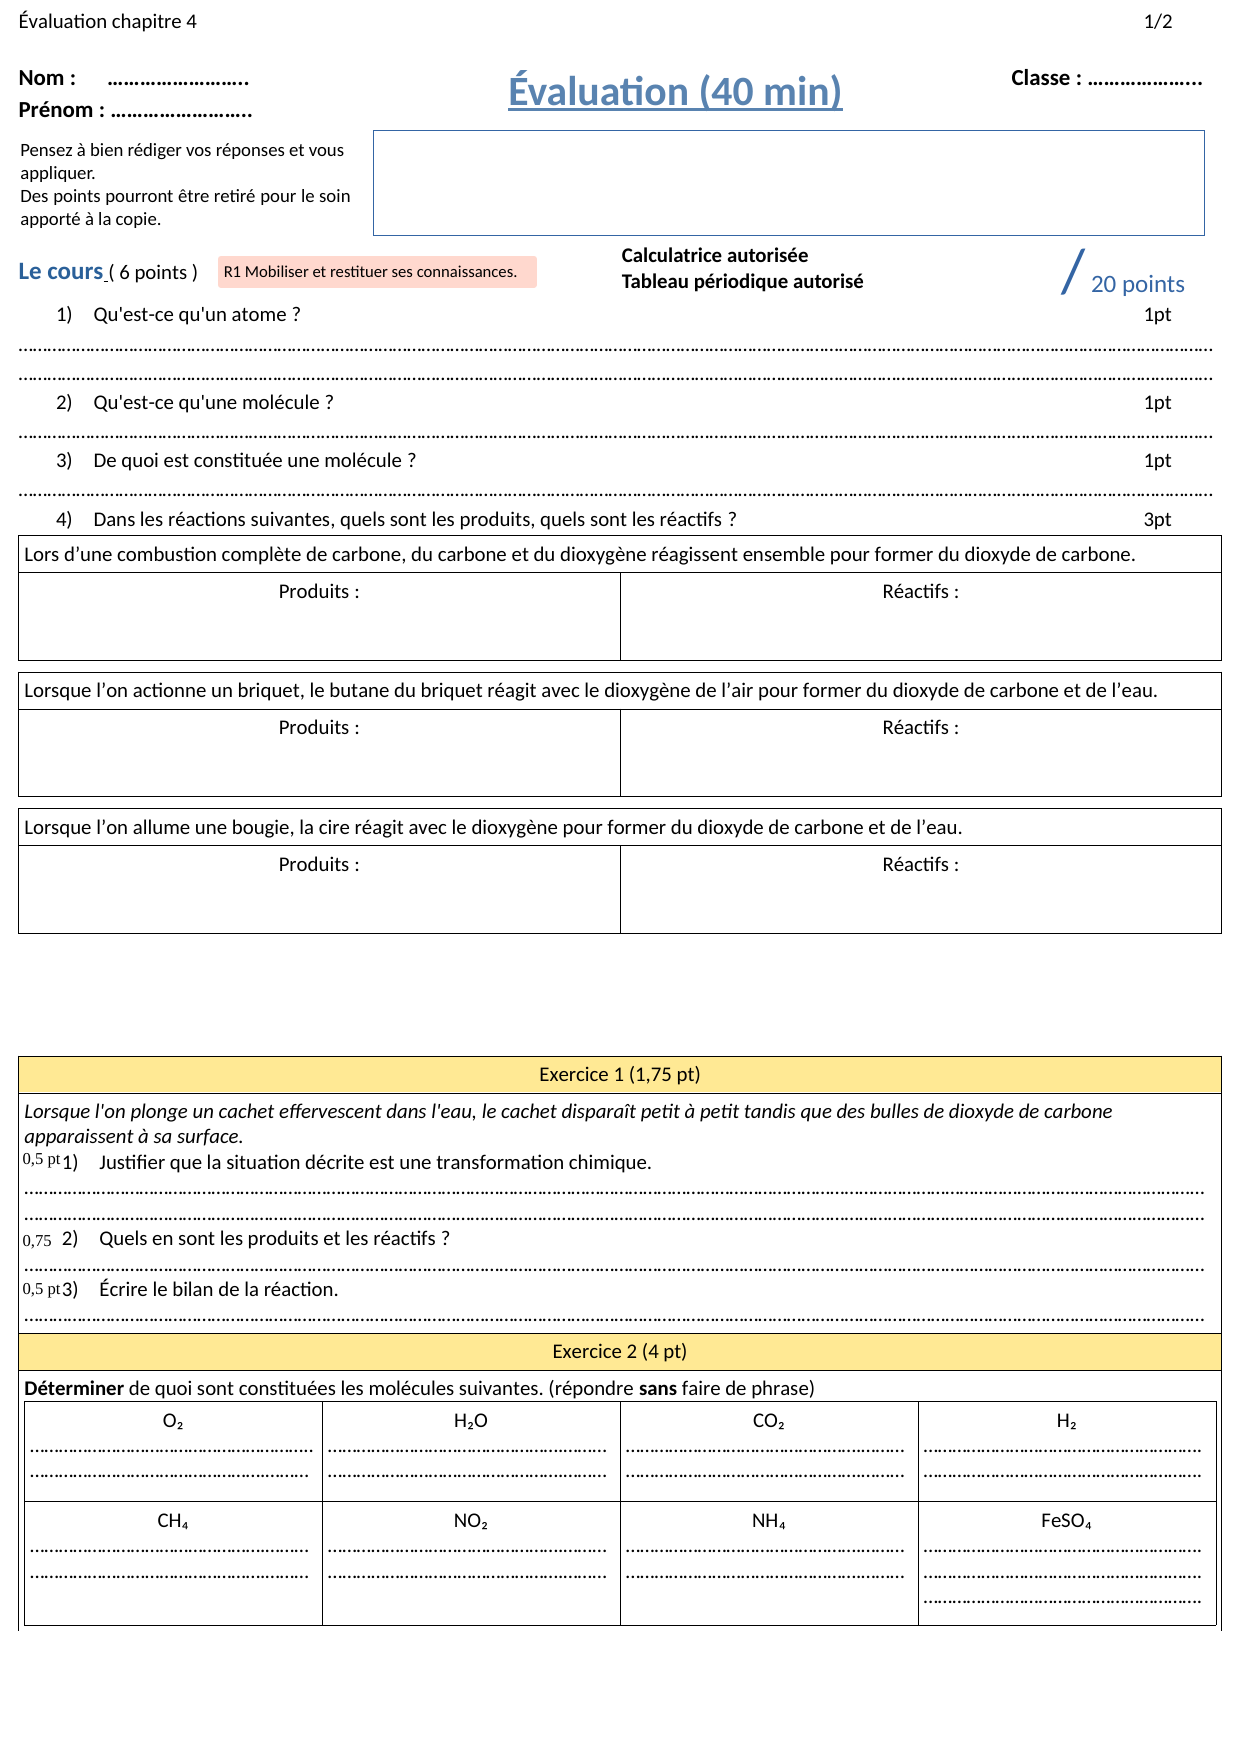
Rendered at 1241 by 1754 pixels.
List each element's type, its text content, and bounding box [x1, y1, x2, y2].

text Nom : …………………….. Classe : ………………... [18, 63, 1221, 91]
list De quoi est constituée une molécule ? 1pt [56, 447, 1221, 473]
table_cell Lorsque l'on plonge un cachet effervescent dans l'eau, le cachet disparaît petit à petit tandis que des bulles de dioxyde de carbone apparaissent à sa surface. Justifier que la situation décrite est une transformation chimique. ………………………………………………………………………………………………………………………………………………………………………………………………………………………… ………………………………………………………………………………………………………………………………………………………………………………………………………………………… Quels en sont les produits et les réactifs ? ………………………………………………………………………………………………………………………………………………………………………………………………………………………… Écrire le bilan de la réaction. ………………………………………………………………………………………………………………………………………………………………………………………………………………………… [19, 1094, 1221, 1333]
text …………………………………………………………………………………………………………………………………………………………………………………………………………………………… [18, 418, 1221, 444]
table_header Lorsque l’on allume une bougie, la cire réagit avec le dioxygène pour former du dioxyde de carbone et de l’eau. [19, 809, 1221, 845]
table_header Exercice 2 (4 pt) [19, 1334, 1221, 1370]
table_cell Produits : [19, 710, 620, 796]
table_header H₂ …………………………………………………. …………………………………………………. [919, 1402, 1216, 1501]
table_cell Réactifs : [621, 573, 1221, 660]
table_cell Déterminer de quoi sont constituées les molécules suivantes. (répondre sans faire de phrase) [19, 1371, 1221, 1631]
list Dans les réactions suivantes, quels sont les produits, quels sont les réactifs ? 3pt [56, 506, 1221, 531]
table_cell NO₂ ………………………………………….……… ………………………………………….……… [323, 1502, 620, 1625]
table_header Lorsque l’on actionne un briquet, le butane du briquet réagit avec le dioxygène de l’air pour former du dioxyde de carbone et de l’eau. [19, 673, 1221, 708]
text …………………………………………………………………………………………………………………………………………………………………………………………………………………………… [18, 477, 1221, 502]
table_header H₂O ………………………………………….……… ………………………………………….……… [323, 1402, 620, 1501]
table_cell Réactifs : [621, 710, 1221, 796]
table_header Lors d’une combustion complète de carbone, du carbone et du dioxygène réagissent ensemble pour former du dioxyde de carbone. [19, 536, 1221, 572]
table_header Exercice 1 (1,75 pt) [19, 1057, 1221, 1092]
list Qu'est-ce qu'un atome ? 1pt [56, 302, 1221, 327]
table_cell CH₄ ………………………………………….……… ………………………………………….……… [25, 1502, 322, 1625]
text …………………………………………………………………………………………………………………………………………………………………………………………………………………………… [18, 331, 1221, 356]
table_cell Produits : [19, 573, 620, 660]
list Qu'est-ce qu'une molécule ? 1pt [56, 389, 1221, 414]
table_cell Produits : [19, 846, 620, 933]
table_header O₂ ………………………………………………….. ………………………………………….……… [25, 1402, 322, 1501]
table_cell NH₄ ………………………………………….……… ………………………………………….……… [621, 1502, 918, 1625]
text Le cours ( 6 points ) [18, 255, 1078, 286]
text …………………………………………………………………………………………………………………………………………………………………………………………………………………………… [18, 360, 1221, 385]
table_cell Réactifs : [621, 846, 1221, 933]
text Prénom : …………………….. [18, 95, 1221, 123]
text Le cours ( 6 points ) [1069, 255, 1221, 286]
table_cell FeSO₄ …………………………………………………. …………………………………………………. …………………………………………………. [919, 1502, 1216, 1625]
table_header CO₂ ………………………………………….……… ………………………………………….……… [621, 1402, 918, 1501]
